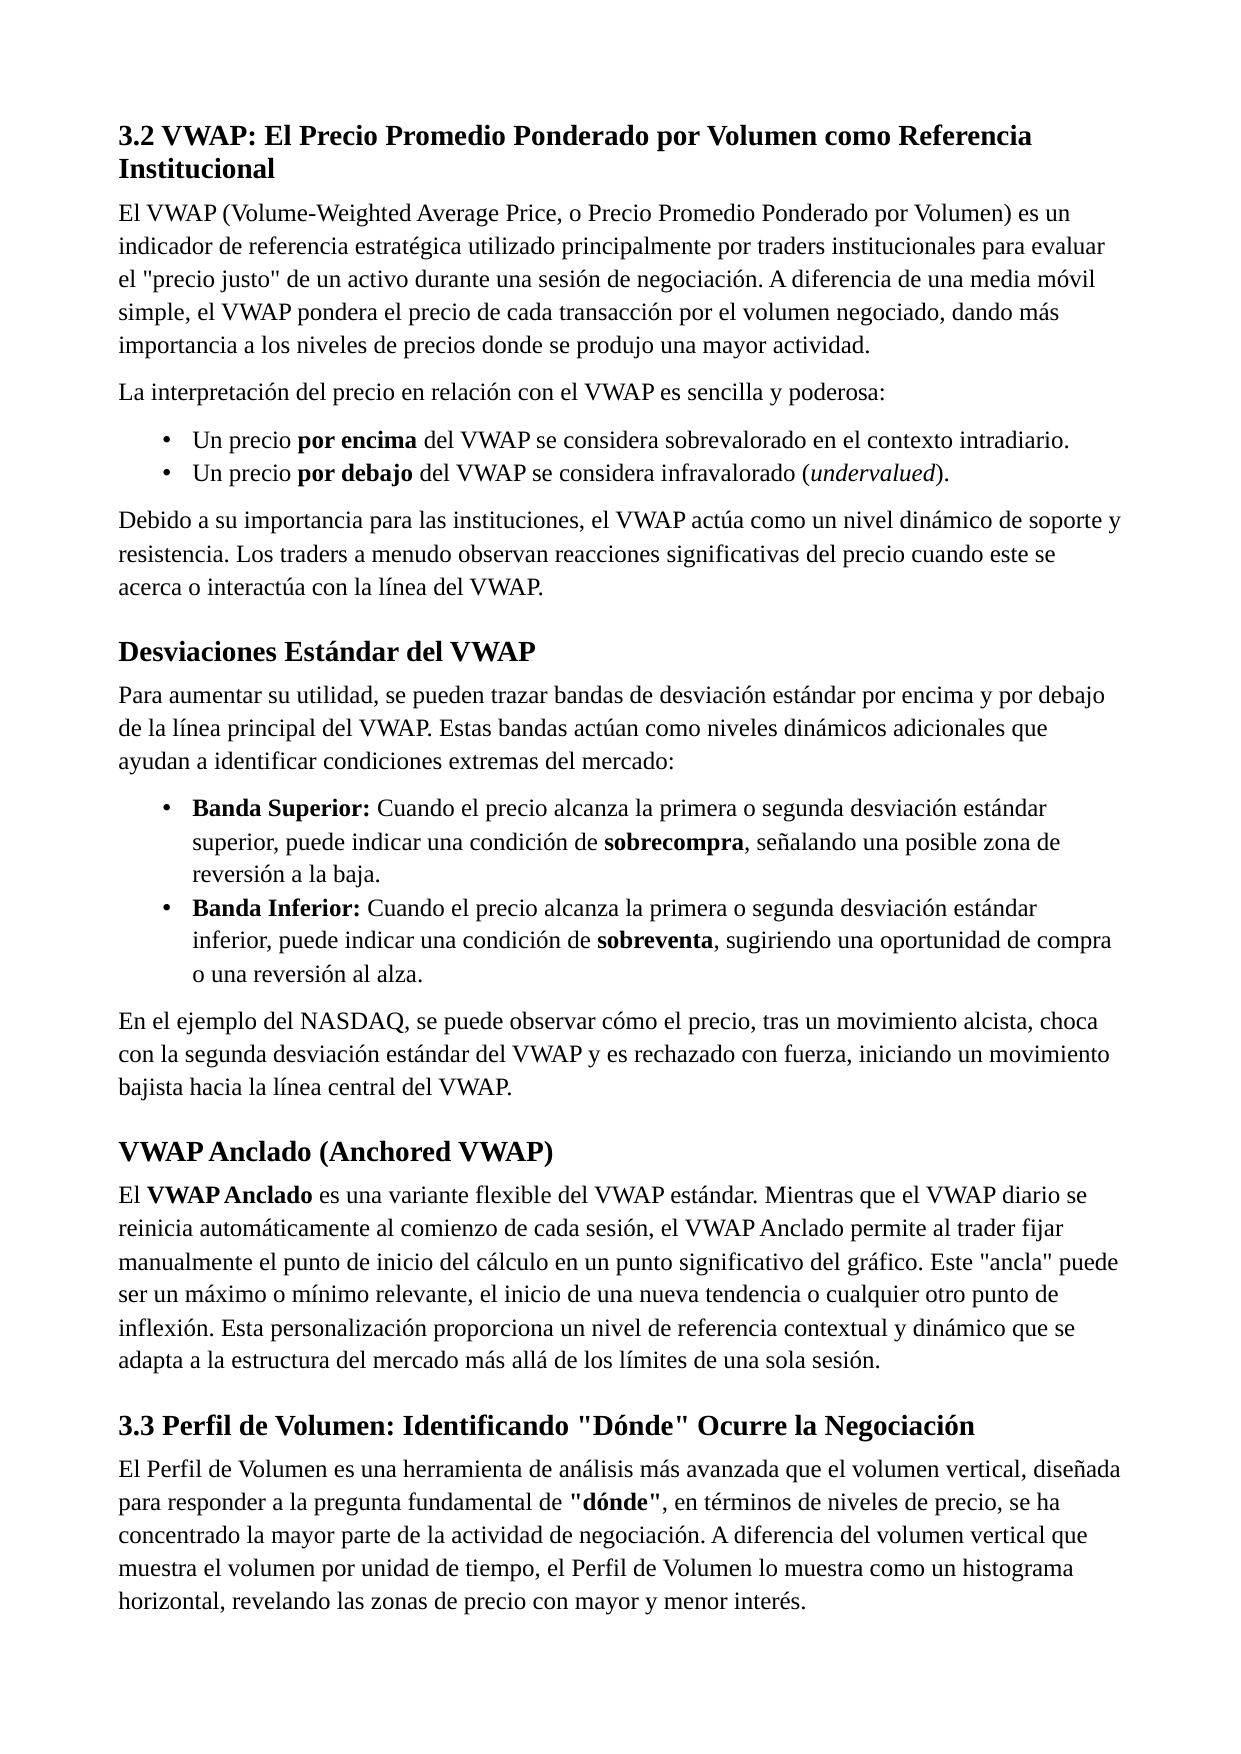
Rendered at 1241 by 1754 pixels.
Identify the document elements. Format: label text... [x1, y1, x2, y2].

text Debido a su importancia para las instituciones, el VWAP actúa como un nivel dinámico de soporte y resistencia. Los traders a menudo observan reacciones significativas del precio cuando este se acerca o interactúa con la línea del VWAP. [118, 506, 1122, 600]
subtitle 3.3 Perfil de Volumen: Identificando "Dónde" Ocurre la Negociación [118, 1408, 1122, 1441]
text El VWAP Anclado es una variante flexible del VWAP estándar. Mientras que el VWAP diario se reinicia automáticamente al comienzo de cada sesión, el VWAP Anclado permite al trader fijar manualmente el punto de inicio del cálculo en un punto significativo del gráfico. Este "ancla" puede ser un máximo o mínimo relevante, el inicio de una nueva tendencia o cualquier otro punto de inflexión. Esta personalización proporciona un nivel de referencia contextual y dinámico que se adapta a la estructura del mercado más allá de los límites de una sola sesión. [118, 1181, 1122, 1374]
list Banda Superior: Cuando el precio alcanza la primera o segunda desviación estándar superior, puede indicar una condición de sobrecompra, señalando una posible zona de reversión a la baja. [162, 793, 1122, 888]
text La interpretación del precio en relación con el VWAP es sencilla y poderosa: [118, 377, 1122, 406]
list Un precio por debajo del VWAP se considera infravalorado (undervalued). [162, 458, 1122, 487]
subtitle VWAP Anclado (Anchored VWAP) [118, 1134, 1122, 1168]
subtitle 3.2 VWAP: El Precio Promedio Ponderado por Volumen como Referencia Institucional [118, 118, 1122, 185]
text El VWAP (Volume-Weighted Average Price, o Precio Promedio Ponderado por Volumen) es un indicador de referencia estratégica utilizado principalmente por traders institucionales para evaluar el "precio justo" de un activo durante una sesión de negociación. A diferencia de una media móvil simple, el VWAP pondera el precio de cada transacción por el volumen negociado, dando más importancia a los niveles de precios donde se produjo una mayor actividad. [118, 198, 1122, 358]
text El Perfil de Volumen es una herramienta de análisis más avanzada que el volumen vertical, diseñada para responder a la pregunta fundamental de "dónde", en términos de niveles de precio, se ha concentrado la mayor parte de la actividad de negociación. A diferencia del volumen vertical que muestra el volumen por unidad de tiempo, el Perfil de Volumen lo muestra como un histograma horizontal, revelando las zonas de precio con mayor y menor interés. [118, 1454, 1122, 1615]
text En el ejemplo del NASDAQ, se puede observar cómo el precio, tras un movimiento alcista, choca con la segunda desviación estándar del VWAP y es rechazado con fuerza, iniciando un movimiento bajista hacia la línea central del VWAP. [118, 1006, 1122, 1101]
list Un precio por encima del VWAP se considera sobrevalorado en el contexto intradiario. [162, 425, 1122, 454]
list Banda Inferior: Cuando el precio alcanza la primera o segunda desviación estándar inferior, puede indicar una condición de sobreventa, sugiriendo una oportunidad de compra o una reversión al alza. [162, 893, 1122, 987]
text Para aumentar su utilidad, se pueden trazar bandas de desviación estándar por encima y por debajo de la línea principal del VWAP. Estas bandas actúan como niveles dinámicos adicionales que ayudan a identificar condiciones extremas del mercado: [118, 680, 1122, 775]
subtitle Desviaciones Estándar del VWAP [118, 634, 1122, 667]
